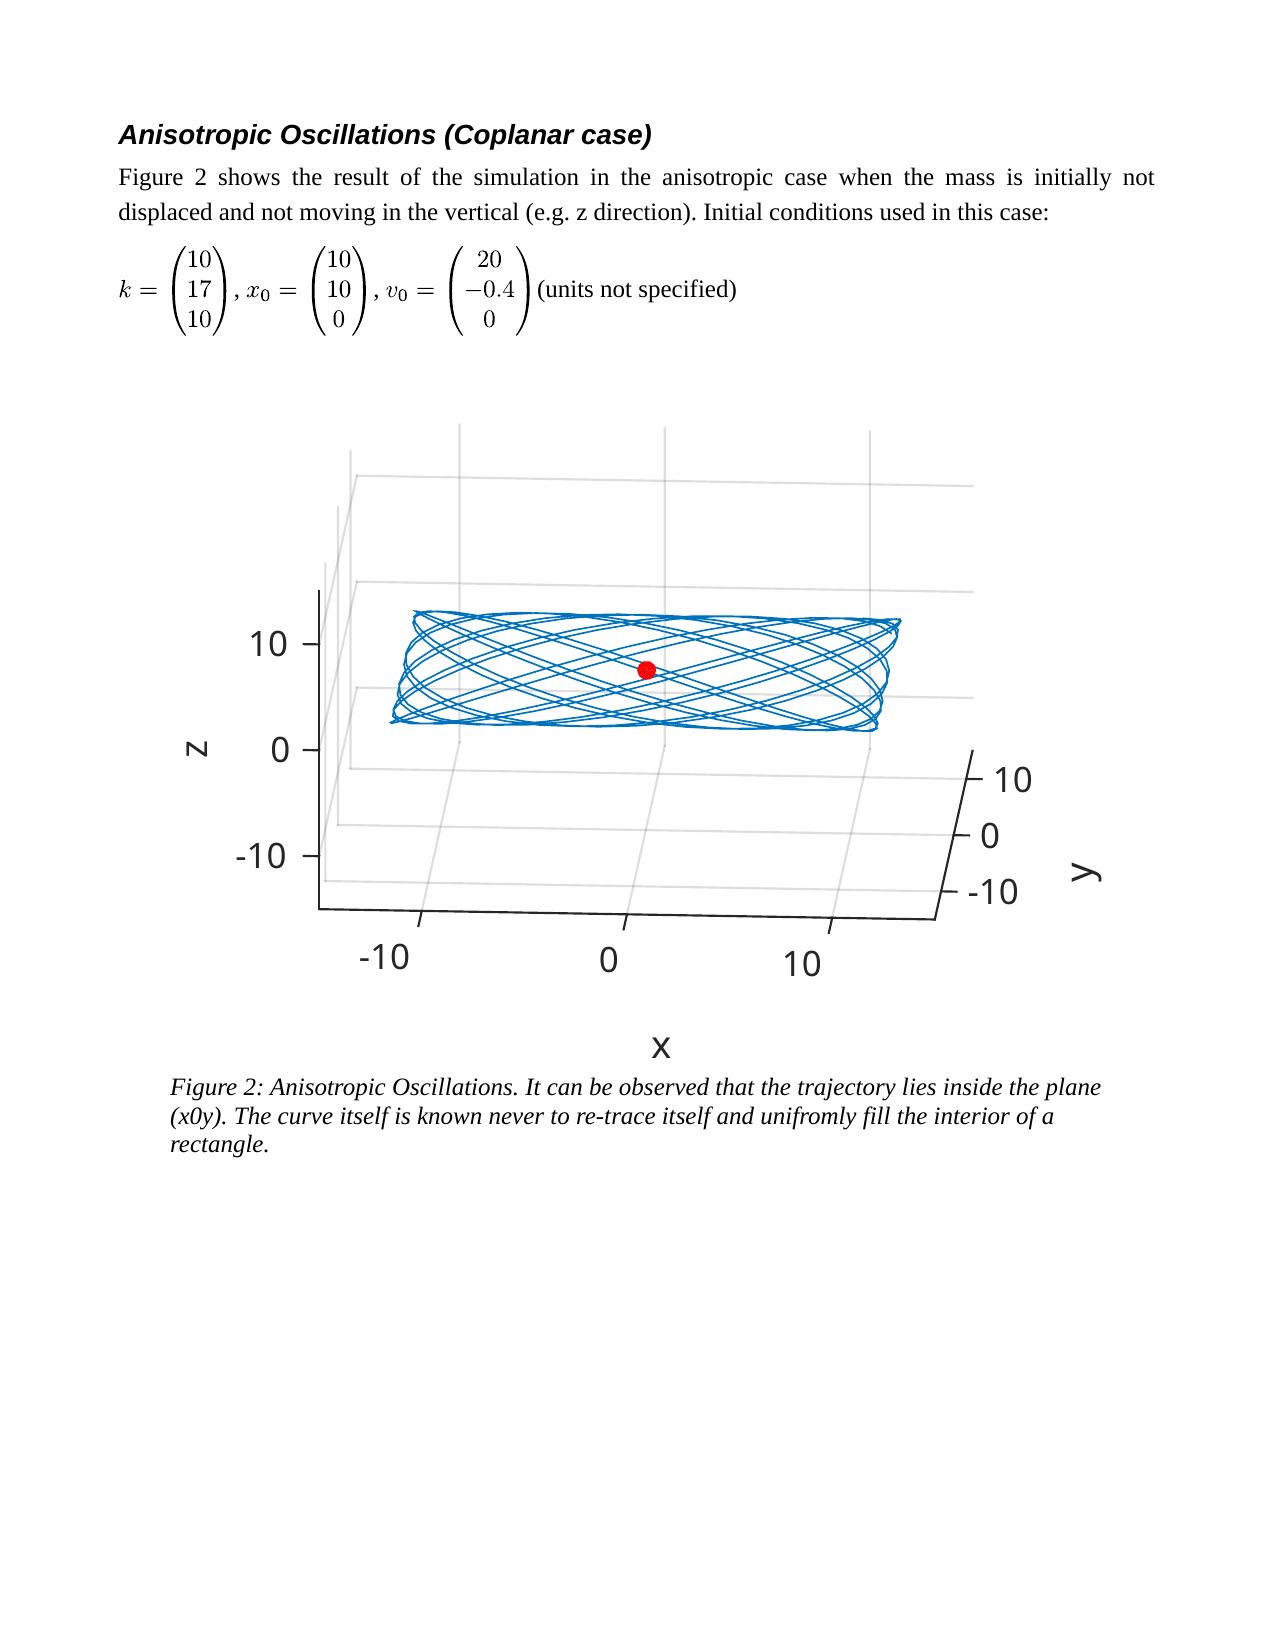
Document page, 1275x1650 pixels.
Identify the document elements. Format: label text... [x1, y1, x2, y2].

text , [374, 246, 385, 336]
text (units not specified) [537, 246, 1157, 336]
text Figure 2 shows the result of the simulation in the anisotropic case when the mass is initially not displaced and not moving in the vertical (e.g. z direction). Initial conditions used in this case: [118, 162, 1157, 226]
text , [234, 246, 246, 336]
text Figure 2: Anisotropic Oscillations. It can be observed that the trajectory lies inside the plane (x0y). The curve itself is known never to re-trace itself and unifromly fill the interior of a rectangle. [170, 1072, 1105, 1158]
subtitle Anisotropic Oscillations (Coplanar case) [118, 118, 1157, 150]
